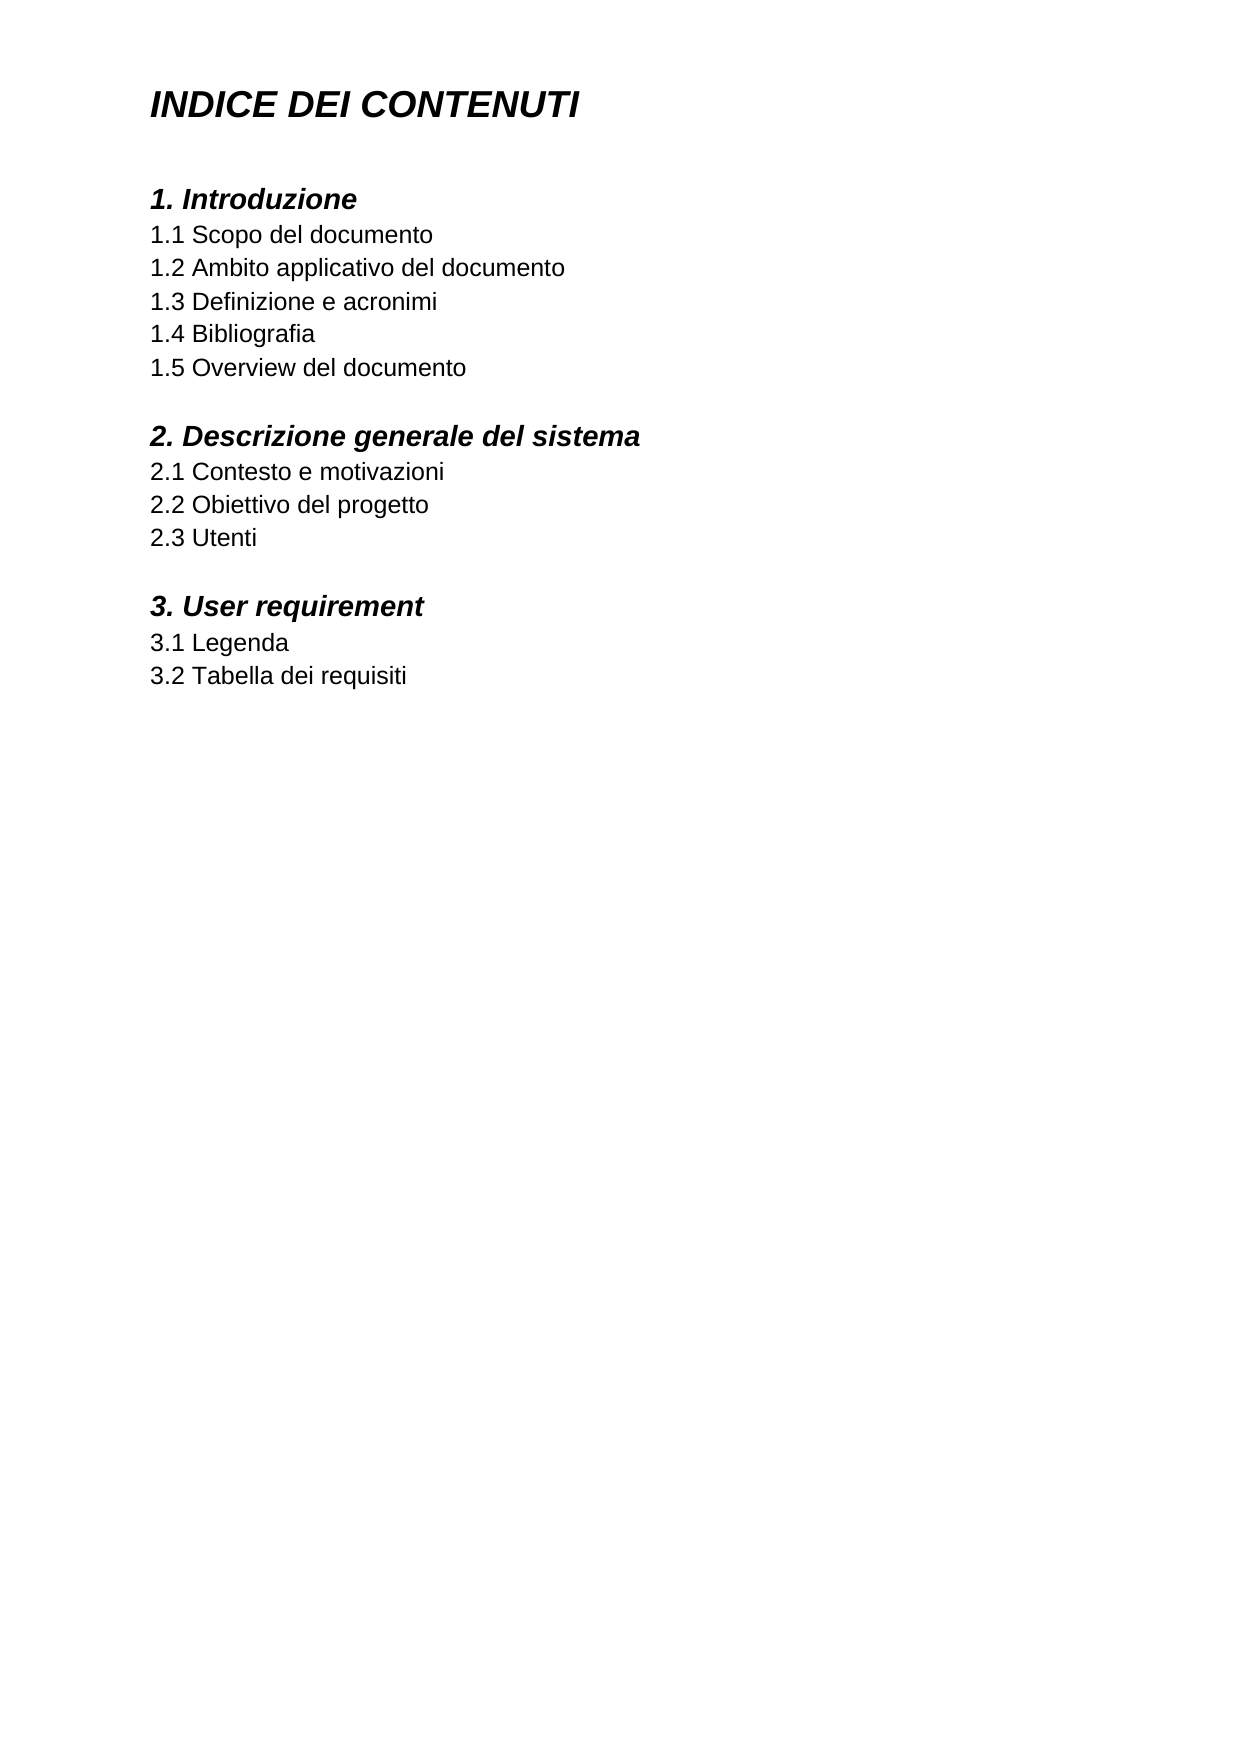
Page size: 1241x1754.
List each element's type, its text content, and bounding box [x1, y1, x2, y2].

text 1.4 Bibliografia [150, 319, 1090, 348]
text 1.3 Definizione e acronimi [150, 286, 1090, 315]
text 1.1 Scopo del documento [150, 220, 1090, 249]
text 3.1 Legenda [150, 628, 1090, 656]
text 2.1 Contesto e motivazioni [150, 457, 1090, 486]
text 3.2 Tabella dei requisiti [150, 661, 1090, 689]
text 2.3 Utenti [150, 523, 1090, 552]
text 3. User requirement [150, 589, 1090, 623]
text 1.2 Ambito applicativo del documento [150, 253, 1090, 282]
text 1.5 Overview del documento [150, 352, 1090, 381]
text INDICE DEI CONTENUTI [150, 83, 1090, 126]
text 2. Descrizione generale del sistema [150, 418, 1090, 452]
text 1. Introduzione [150, 182, 1090, 215]
text 2.2 Obiettivo del progetto [150, 490, 1090, 519]
